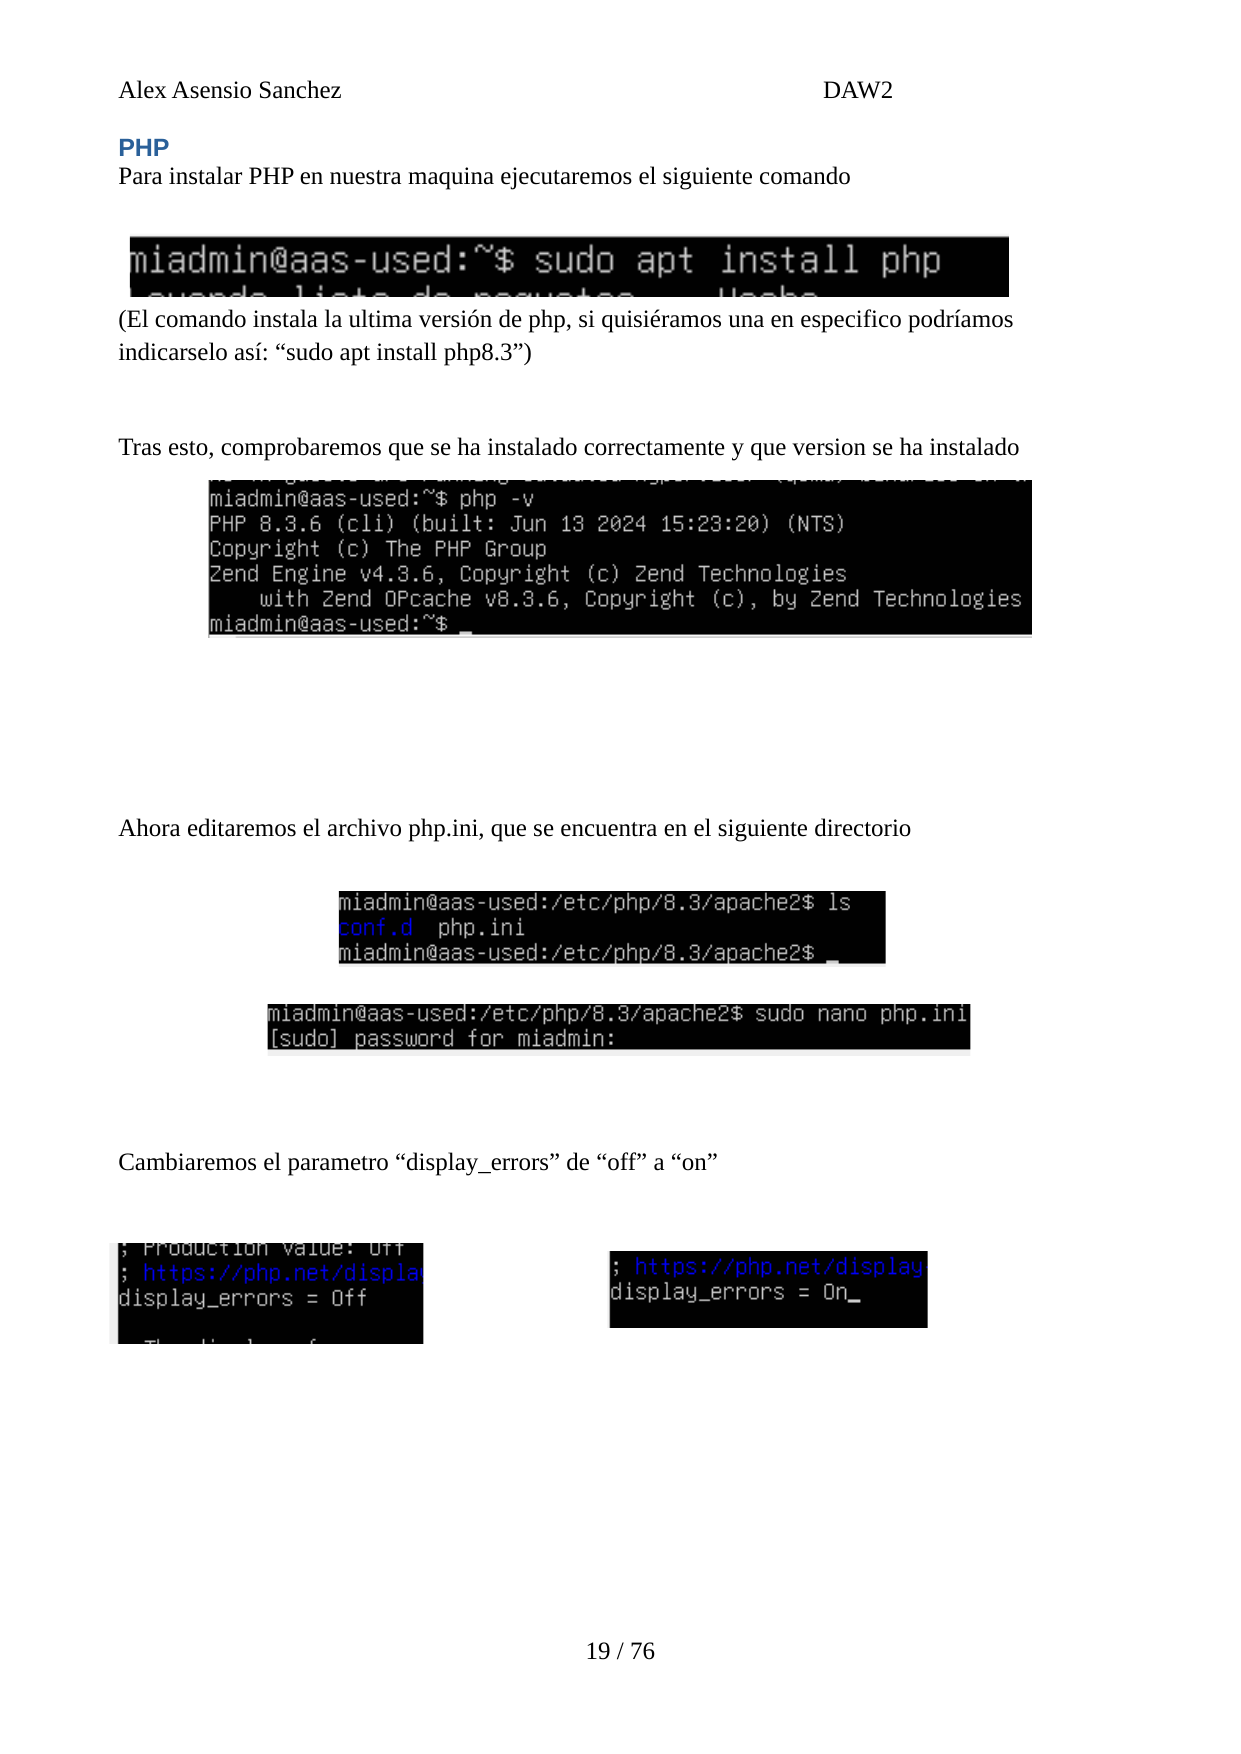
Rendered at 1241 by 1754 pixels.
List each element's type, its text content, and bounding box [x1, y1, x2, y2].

subtitle PHP [118, 133, 1122, 161]
picture [338, 891, 886, 967]
text Tras esto, comprobaremos que se ha instalado correctamente y que version se ha instalado [118, 432, 1122, 461]
text Para instalar PHP en nuestra maquina ejecutaremos el siguiente comando [118, 161, 1122, 190]
picture [109, 1243, 424, 1344]
text Cambiaremos el parametro “display_errors” de “off” a “on” [118, 1147, 1122, 1175]
text (El comando instala la ultima versión de php, si quisiéramos una en especifico podríamos indicarselo así: “sudo apt install php8.3”) [118, 304, 1122, 366]
picture [267, 1004, 971, 1056]
picture [208, 480, 1032, 638]
picture [607, 1251, 928, 1328]
picture [129, 230, 1009, 297]
text Ahora editaremos el archivo php.ini, que se encuentra en el siguiente directorio [118, 813, 1122, 842]
